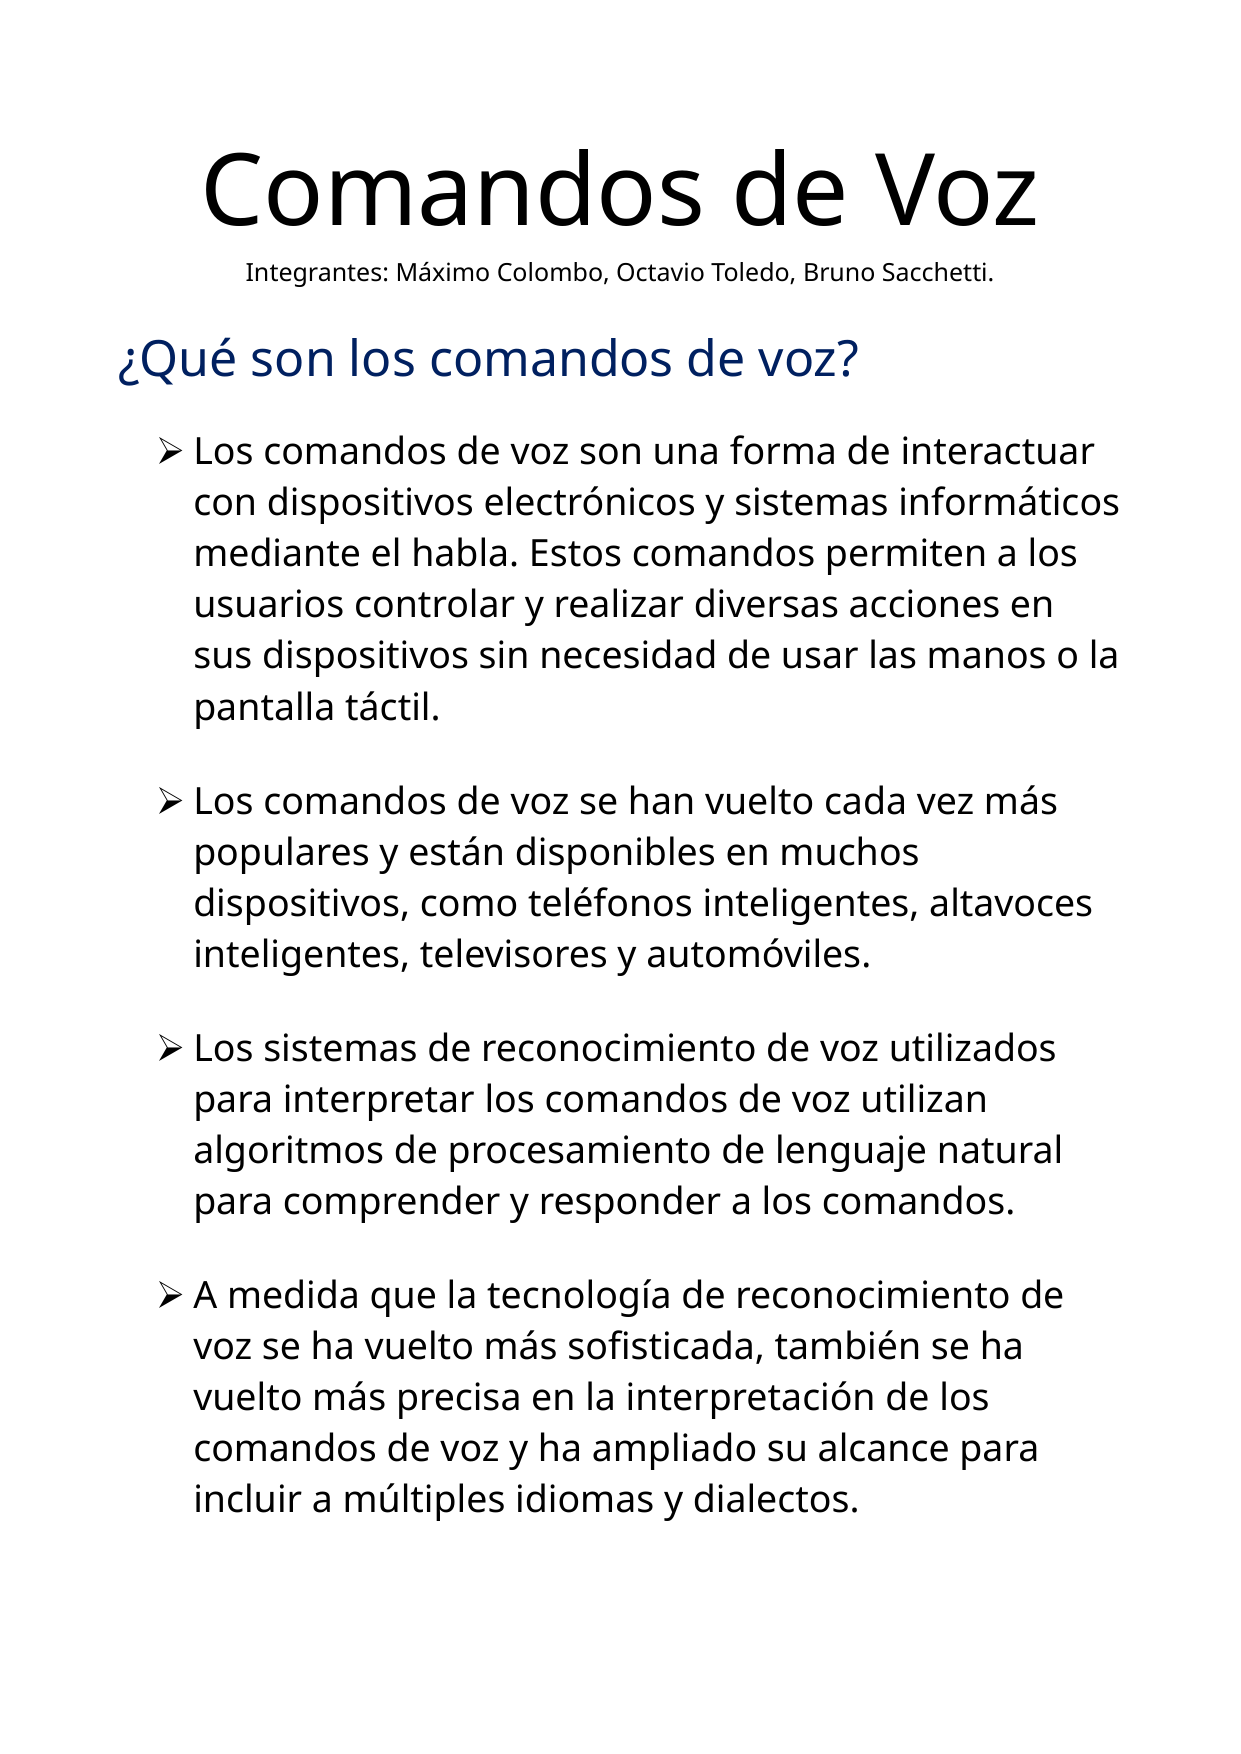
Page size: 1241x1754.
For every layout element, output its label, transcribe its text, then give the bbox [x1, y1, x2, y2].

list Los comandos de voz son una forma de interactuar con dispositivos electrónicos y sistemas informáticos mediante el habla. Estos comandos permiten a los usuarios controlar y realizar diversas acciones en sus dispositivos sin necesidad de usar las manos o la pantalla táctil. [156, 425, 1122, 731]
list Los sistemas de reconocimiento de voz utilizados para interpretar los comandos de voz utilizan algoritmos de procesamiento de lenguaje natural para comprender y responder a los comandos. [156, 1021, 1122, 1226]
text ¿Qué son los comandos de voz? [118, 322, 1122, 391]
text Integrantes: Máximo Colombo, Octavio Toledo, Bruno Sacchetti. [118, 254, 1122, 288]
text Comandos de Voz [118, 118, 1122, 254]
list Los comandos de voz se han vuelto cada vez más populares y están disponibles en muchos dispositivos, como teléfonos inteligentes, altavoces inteligentes, televisores y automóviles. [156, 774, 1122, 978]
list A medida que la tecnología de reconocimiento de voz se ha vuelto más sofisticada, también se ha vuelto más precisa en la interpretación de los comandos de voz y ha ampliado su alcance para incluir a múltiples idiomas y dialectos. [156, 1269, 1122, 1524]
